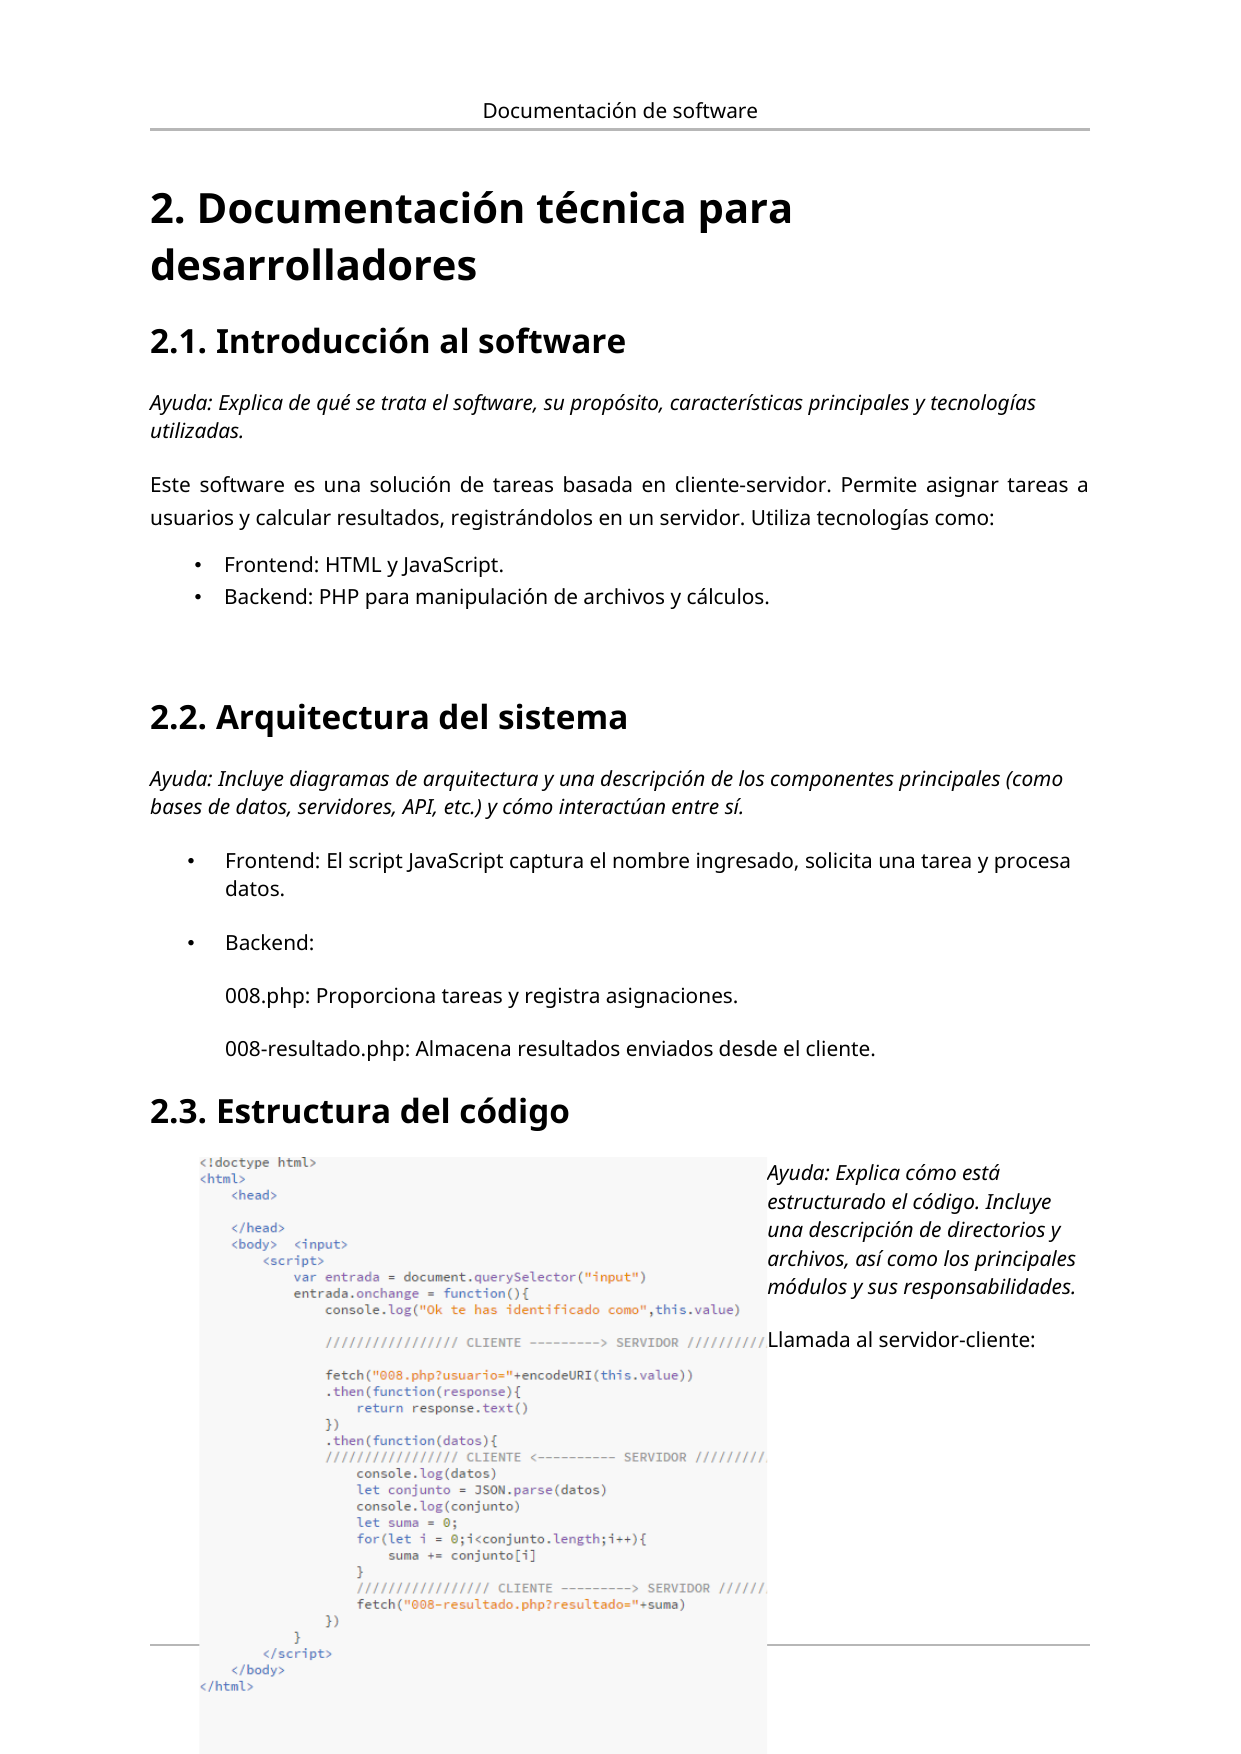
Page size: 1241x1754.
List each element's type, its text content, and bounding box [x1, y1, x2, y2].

subtitle 2.3. Estructura del código [150, 1088, 1090, 1133]
list Frontend: HTML y JavaScript. [194, 550, 1090, 578]
text Llamada al servidor-cliente: [768, 1326, 1090, 1354]
text [150, 1326, 199, 1354]
subtitle 2.1. Introducción al software [150, 318, 1090, 363]
text Este software es una solución de tareas basada en cliente-servidor. Permite asignar tareas a usuarios y calcular resultados, registrándolos en un servidor. Utiliza tecnologías como: [150, 470, 1090, 531]
text [150, 1158, 199, 1301]
list Backend: PHP para manipulación de archivos y cálculos. [194, 582, 1090, 611]
text Ayuda: Incluye diagramas de arquitectura y una descripción de los componentes principales (como bases de datos, servidores, API, etc.) y cómo interactúan entre sí. [150, 764, 1090, 821]
text Ayuda: Explica cómo está estructurado el código. Incluye una descripción de directorios y archivos, así como los principales módulos y sus responsabilidades. [768, 1158, 1090, 1301]
list Backend: [187, 928, 1090, 956]
list 008-resultado.php: Almacena resultados enviados desde el cliente. [187, 1034, 1090, 1063]
subtitle 2. Documentación técnica para desarrolladores [150, 179, 1090, 293]
list Frontend: El script JavaScript captura el nombre ingresado, solicita una tarea y procesa datos. [187, 846, 1090, 903]
subtitle 2.2. Arquitectura del sistema [150, 693, 1090, 739]
text Ayuda: Explica de qué se trata el software, su propósito, características principales y tecnologías utilizadas. [150, 388, 1090, 445]
list 008.php: Proporciona tareas y registra asignaciones. [187, 981, 1090, 1009]
picture [199, 1157, 768, 1754]
